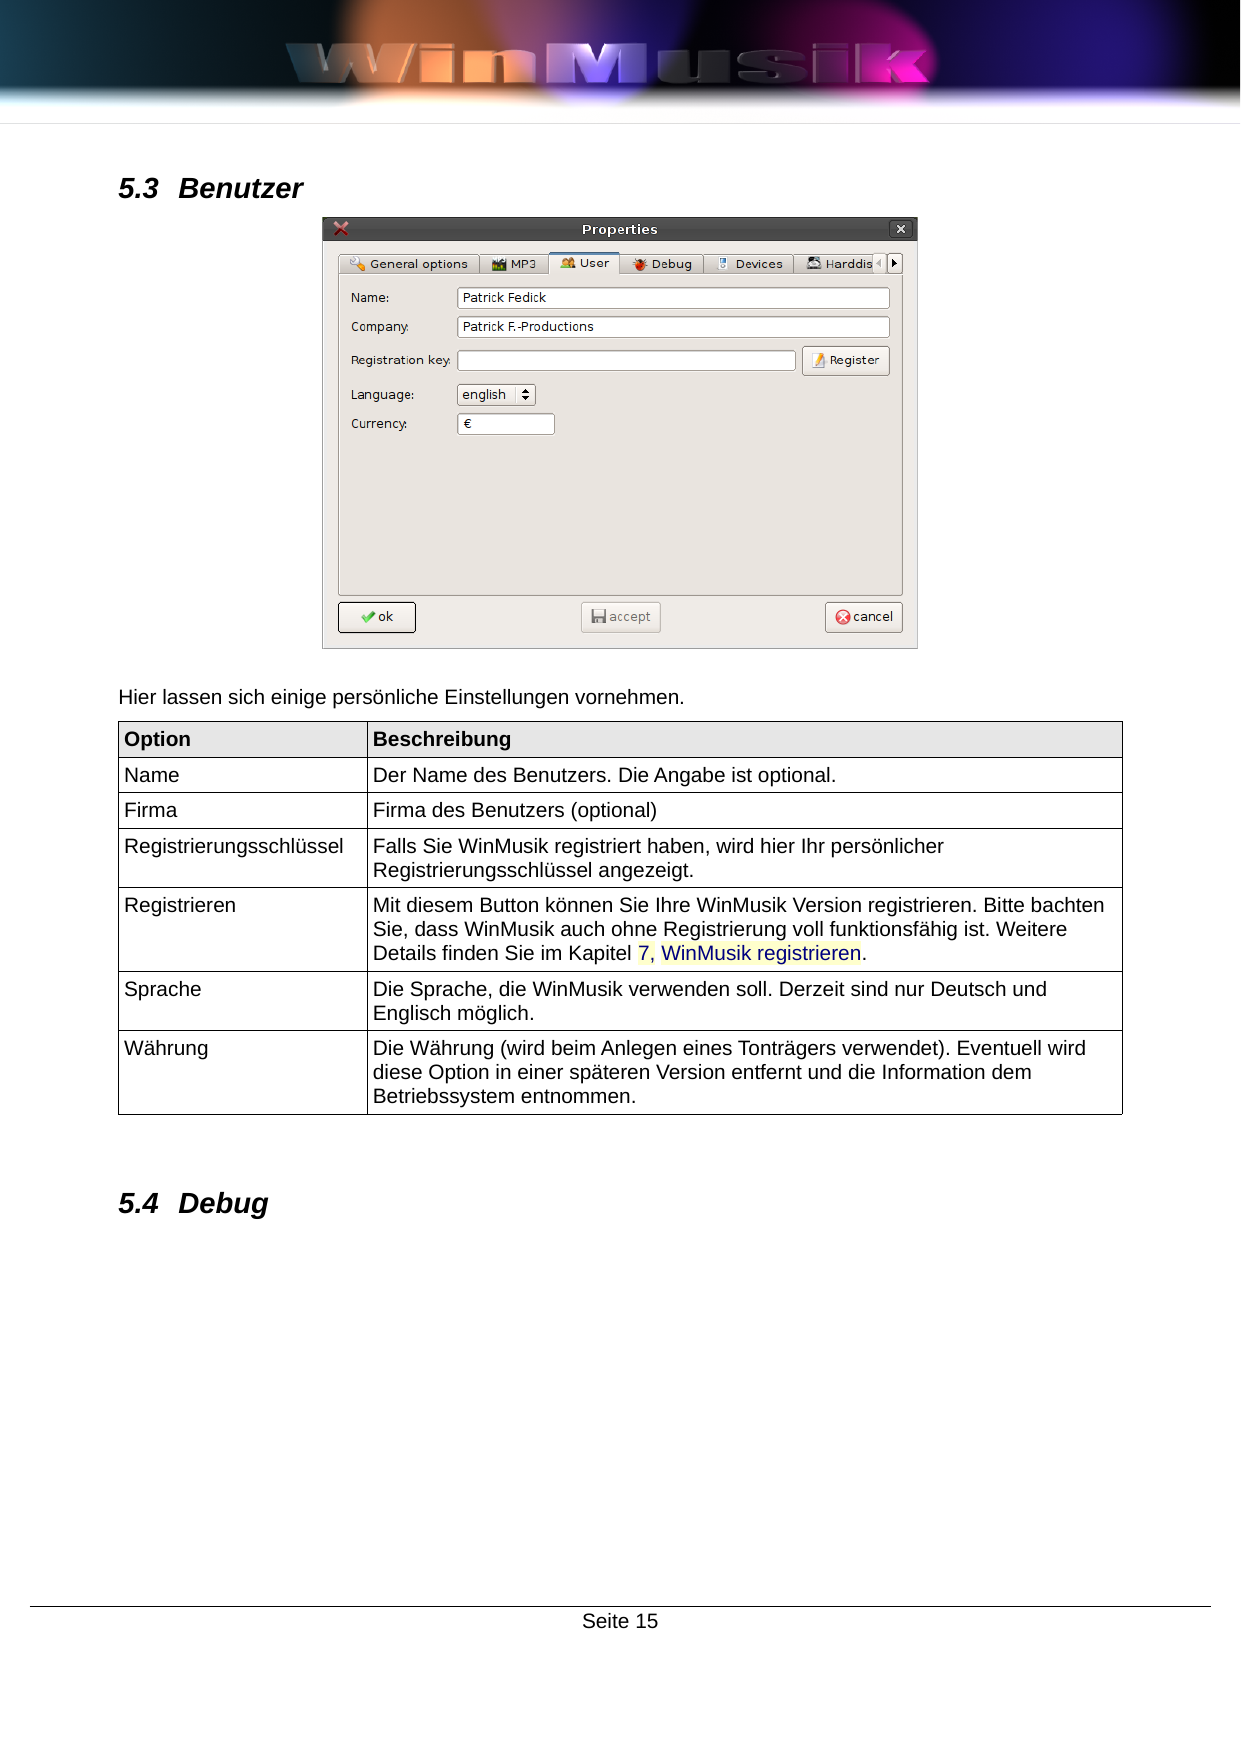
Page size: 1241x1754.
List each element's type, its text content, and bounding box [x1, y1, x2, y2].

picture [322, 217, 918, 649]
table_header Option [119, 722, 367, 757]
table_cell Registrieren [119, 888, 367, 971]
table_cell Firma des Benutzers (optional) [368, 793, 1122, 828]
table_cell Mit diesem Button können Sie Ihre WinMusik Version registrieren. Bitte bachten Sie, dass WinMusik auch ohne Registrierung voll funktionsfähig ist. Weitere Details finden Sie im Kapitel 7, WinMusik registrieren. [368, 888, 1122, 971]
subtitle Debug [118, 1187, 1122, 1220]
subtitle Benutzer [118, 172, 1122, 205]
table_cell Die Währung (wird beim Anlegen eines Tonträgers verwendet). Eventuell wird diese Option in einer späteren Version entfernt und die Information dem Betriebssystem entnommen. [368, 1031, 1122, 1113]
table_cell Registrierungsschlüssel [119, 829, 367, 887]
table_cell Firma [119, 793, 367, 828]
table_cell Die Sprache, die WinMusik verwenden soll. Derzeit sind nur Deutsch und Englisch möglich. [368, 972, 1122, 1030]
table_cell Sprache [119, 972, 367, 1030]
table_header Beschreibung [368, 722, 1122, 757]
table_cell Der Name des Benutzers. Die Angabe ist optional. [368, 758, 1122, 792]
table_cell Name [119, 758, 367, 792]
table_cell Falls Sie WinMusik registriert haben, wird hier Ihr persönlicher Registrierungsschlüssel angezeigt. [368, 829, 1122, 887]
text Hier lassen sich einige persönliche Einstellungen vornehmen. [118, 685, 1122, 709]
table_cell Währung [119, 1031, 367, 1113]
